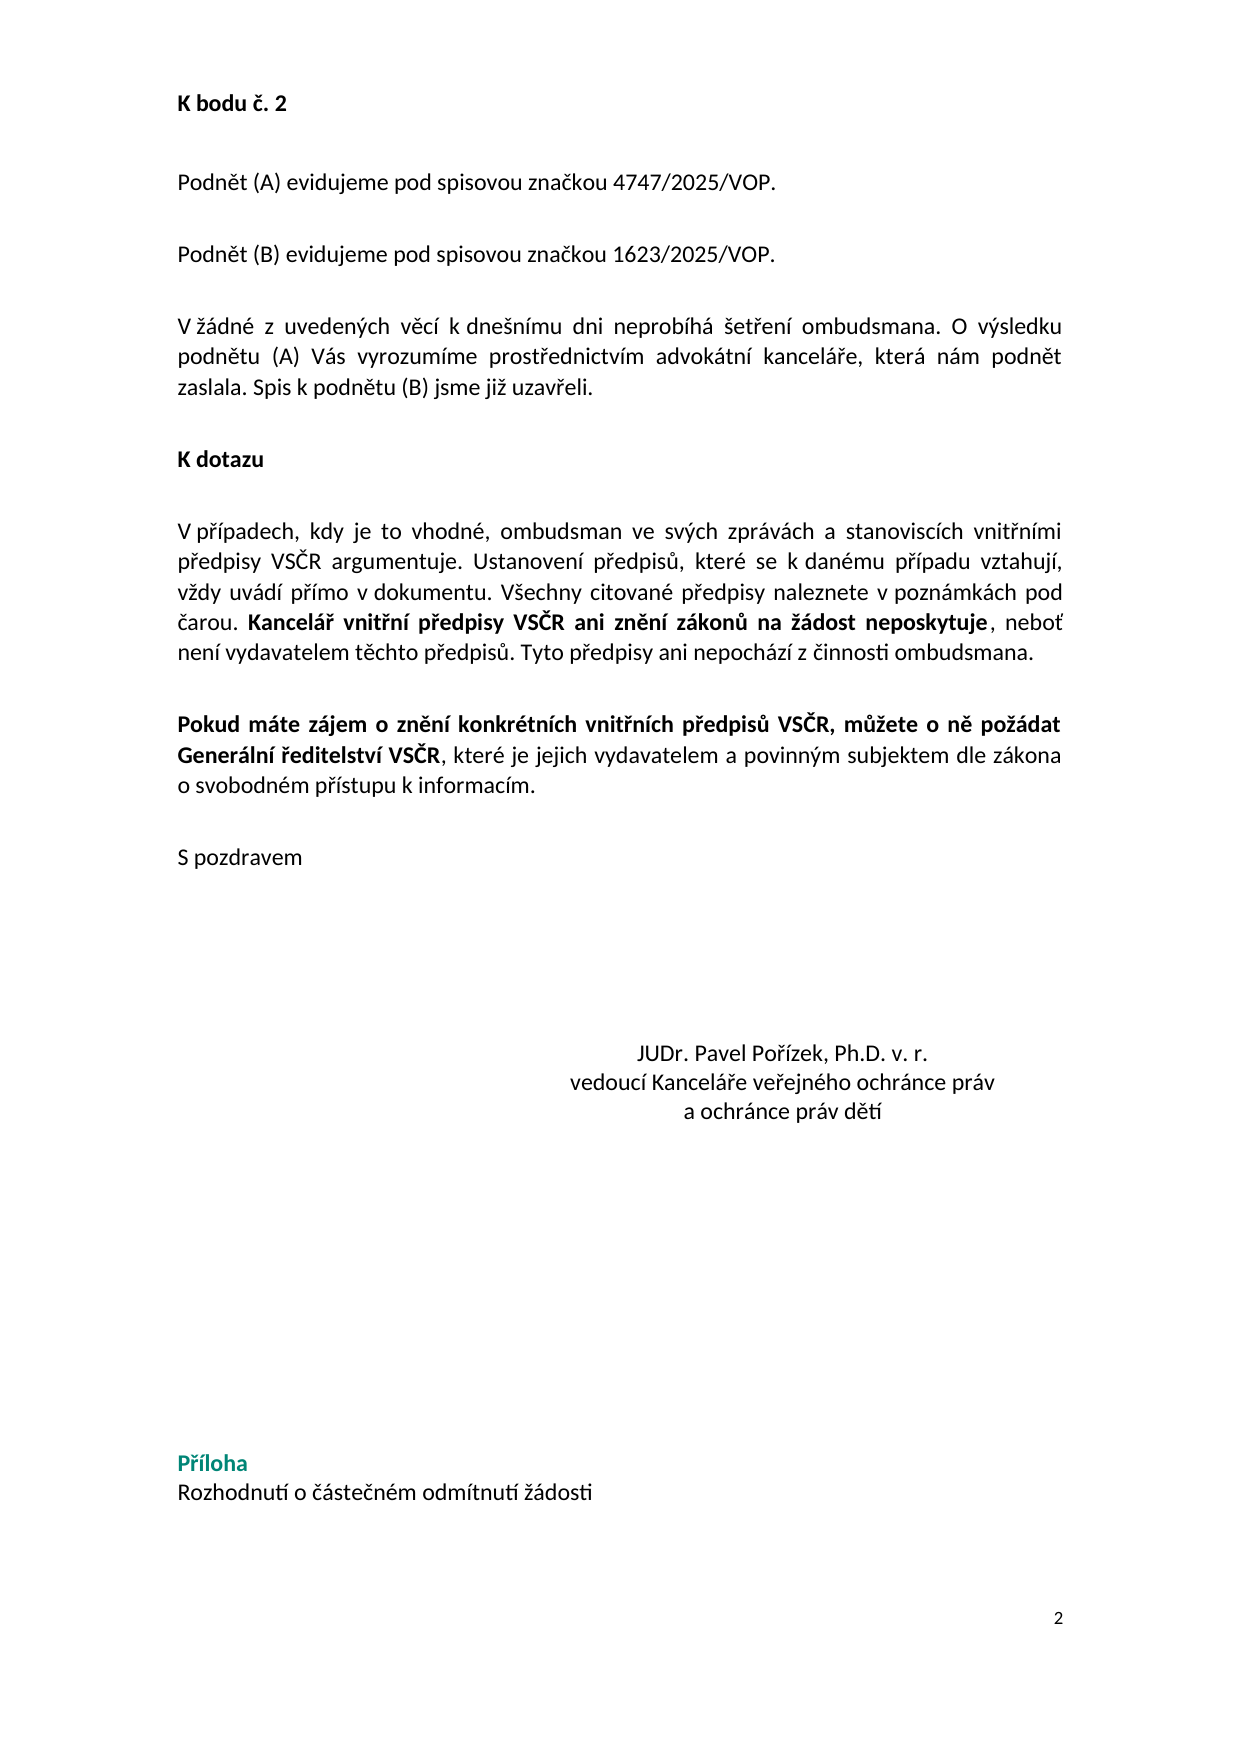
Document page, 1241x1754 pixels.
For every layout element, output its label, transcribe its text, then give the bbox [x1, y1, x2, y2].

text S pozdravem [177, 842, 1063, 872]
text Podnět (B) evidujeme pod spisovou značkou 1623/2025/VOP. [177, 239, 1063, 268]
subtitle K bodu č. 2 [177, 88, 1063, 118]
text vedoucí Kanceláře veřejného ochránce práv [502, 1067, 1063, 1096]
text JUDr. Pavel Pořízek, Ph.D. v. r. [502, 1038, 1063, 1067]
text Podnět (A) evidujeme pod spisovou značkou 4747/2025/VOP. [177, 167, 1063, 196]
text Pokud máte zájem o znění konkrétních vnitřních předpisů VSČR, můžete o ně požádat Generální ředitelství VSČR, které je jejich vydavatelem a povinným subjektem dle zákona o svobodném přístupu k informacím. [177, 709, 1063, 799]
text K dotazu [177, 444, 1063, 473]
text Rozhodnutí o částečném odmítnutí žádosti [177, 1477, 1063, 1506]
text Příloha [177, 1448, 1063, 1477]
text V případech, kdy je to vhodné, ombudsman ve svých zprávách a stanoviscích vnitřními předpisy VSČR argumentuje. Ustanovení předpisů, které se k danému případu vztahují, vždy uvádí přímo v dokumentu. Všechny citované předpisy naleznete v poznámkách pod čarou. Kancelář vnitřní předpisy VSČR ani znění zákonů na žádost neposkytuje, neboť není vydavatelem těchto předpisů. Tyto předpisy ani nepochází z činnosti ombudsmana. [177, 516, 1063, 667]
text a ochránce práv dětí [502, 1096, 1063, 1126]
text V žádné z uvedených věcí k dnešnímu dni neprobíhá šetření ombudsmana. O výsledku podnětu (A) Vás vyrozumíme prostřednictvím advokátní kanceláře, která nám podnět zaslala. Spis k podnětu (B) jsme již uzavřeli. [177, 311, 1063, 401]
